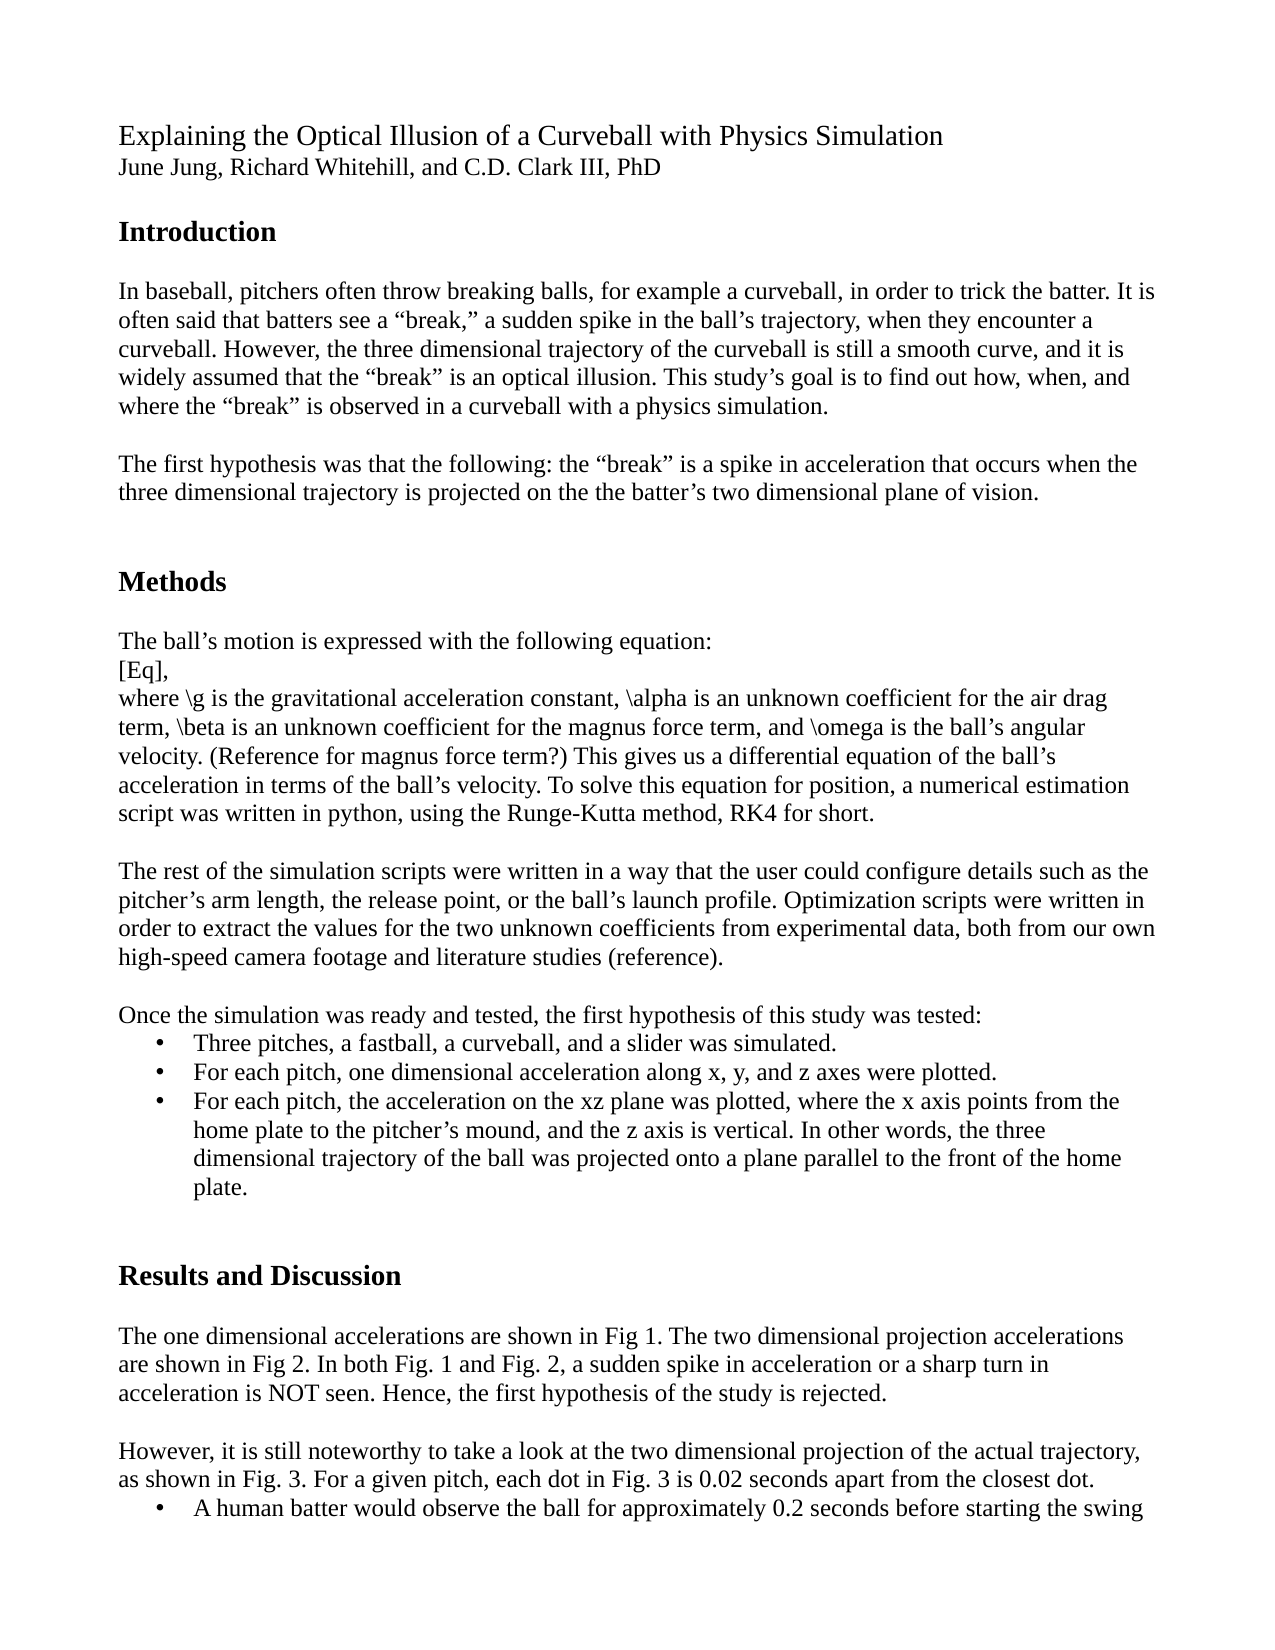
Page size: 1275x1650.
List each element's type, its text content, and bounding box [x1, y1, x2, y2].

text [Eq], [118, 655, 1157, 683]
text June Jung, Richard Whitehill, and C.D. Clark III, PhD [118, 152, 1157, 180]
list Three pitches, a fastball, a curveball, and a slider was simulated. [156, 1028, 1157, 1057]
text The first hypothesis was that the following: the “break” is a spike in acceleration that occurs when the three dimensional trajectory is projected on the the batter’s two dimensional plane of vision. [118, 449, 1157, 506]
text Introduction [118, 214, 1157, 247]
text Results and Discussion [118, 1258, 1157, 1292]
text Methods [118, 564, 1157, 597]
text The ball’s motion is expressed with the following equation: [118, 626, 1157, 655]
text The one dimensional accelerations are shown in Fig 1. The two dimensional projection accelerations are shown in Fig 2. In both Fig. 1 and Fig. 2, a sudden spike in acceleration or a sharp turn in acceleration is NOT seen. Hence, the first hypothesis of the study is rejected. [118, 1321, 1157, 1407]
text However, it is still noteworthy to take a look at the two dimensional projection of the actual trajectory, as shown in Fig. 3. For a given pitch, each dot in Fig. 3 is 0.02 seconds apart from the closest dot. [118, 1436, 1157, 1493]
text Explaining the Optical Illusion of a Curveball with Physics Simulation [118, 118, 1157, 152]
list For each pitch, one dimensional acceleration along x, y, and z axes were plotted. [156, 1057, 1157, 1086]
text Once the simulation was ready and tested, the first hypothesis of this study was tested: [118, 1000, 1157, 1028]
text The rest of the simulation scripts were written in a way that the user could configure details such as the pitcher’s arm length, the release point, or the ball’s launch profile. Optimization scripts were written in order to extract the values for the two unknown coefficients from experimental data, both from our own high-speed camera footage and literature studies (reference). [118, 856, 1157, 971]
text In baseball, pitchers often throw breaking balls, for example a curveball, in order to trick the batter. It is often said that batters see a “break,” a sudden spike in the ball’s trajectory, when they encounter a curveball. However, the three dimensional trajectory of the curveball is still a smooth curve, and it is widely assumed that the “break” is an optical illusion. This study’s goal is to find out how, when, and where the “break” is observed in a curveball with a physics simulation. [118, 276, 1157, 420]
list For each pitch, the acceleration on the xz plane was plotted, where the x axis points from the home plate to the pitcher’s mound, and the z axis is vertical. In other words, the three dimensional trajectory of the ball was projected onto a plane parallel to the front of the home plate. [156, 1086, 1157, 1201]
text where \g is the gravitational acceleration constant, \alpha is an unknown coefficient for the air drag term, \beta is an unknown coefficient for the magnus force term, and \omega is the ball’s angular velocity. (Reference for magnus force term?) This gives us a differential equation of the ball’s acceleration in terms of the ball’s velocity. To solve this equation for position, a numerical estimation script was written in python, using the Runge-Kutta method, RK4 for short. [118, 683, 1157, 827]
list A human batter would observe the ball for approximately 0.2 seconds before starting the swing [156, 1493, 1157, 1522]
